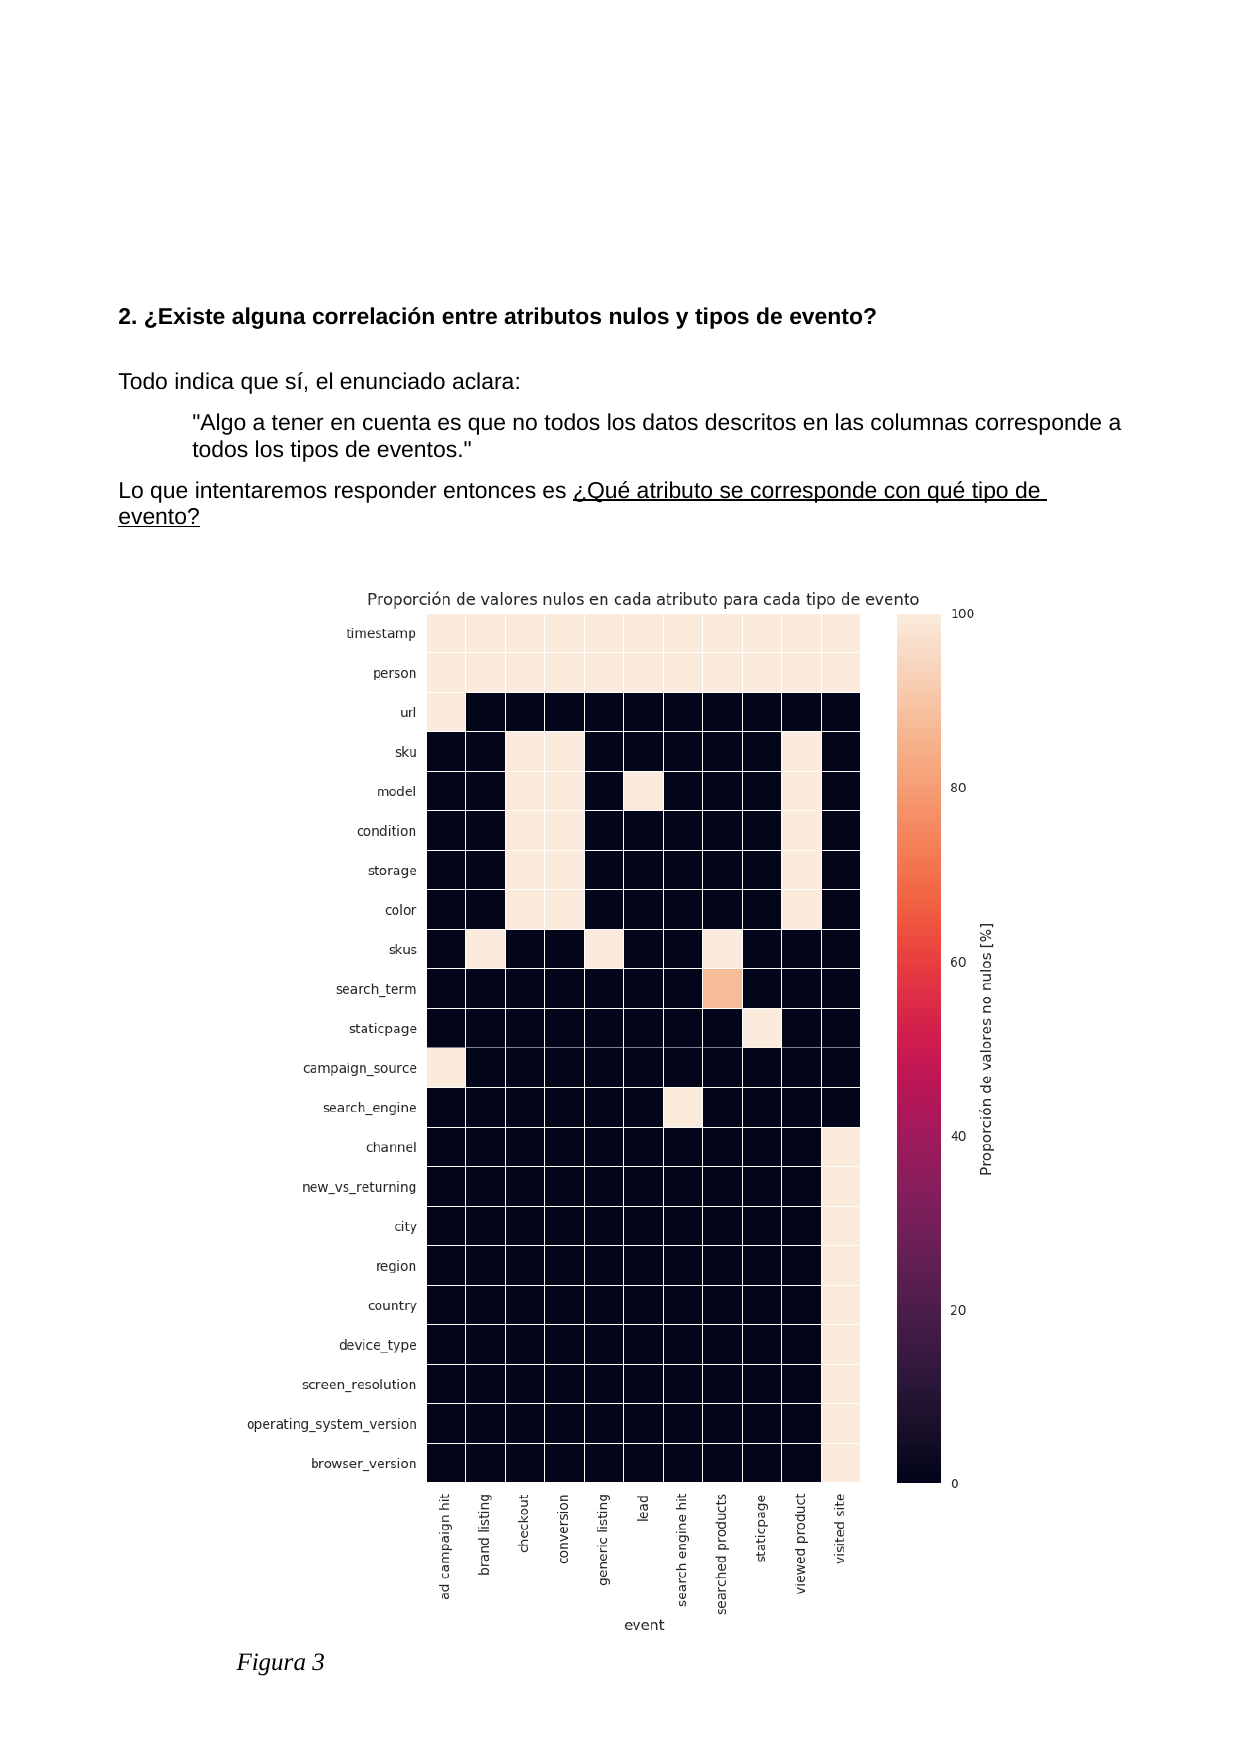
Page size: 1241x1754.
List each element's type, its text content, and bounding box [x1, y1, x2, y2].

text Figura 3 [236, 1642, 1004, 1676]
text "Algo a tener en cuenta es que no todos los datos descritos en las columnas corresponde a todos los tipos de eventos." [192, 409, 1122, 462]
subtitle 2. ¿Existe alguna correlación entre atributos nulos y tipos de evento? [118, 303, 1122, 329]
picture [236, 582, 1004, 1642]
text Todo indica que sí, el enunciado aclara: [118, 368, 1122, 395]
text Lo que intentaremos responder entonces es ¿Qué atributo se corresponde con qué tipo de evento? [118, 477, 1122, 529]
